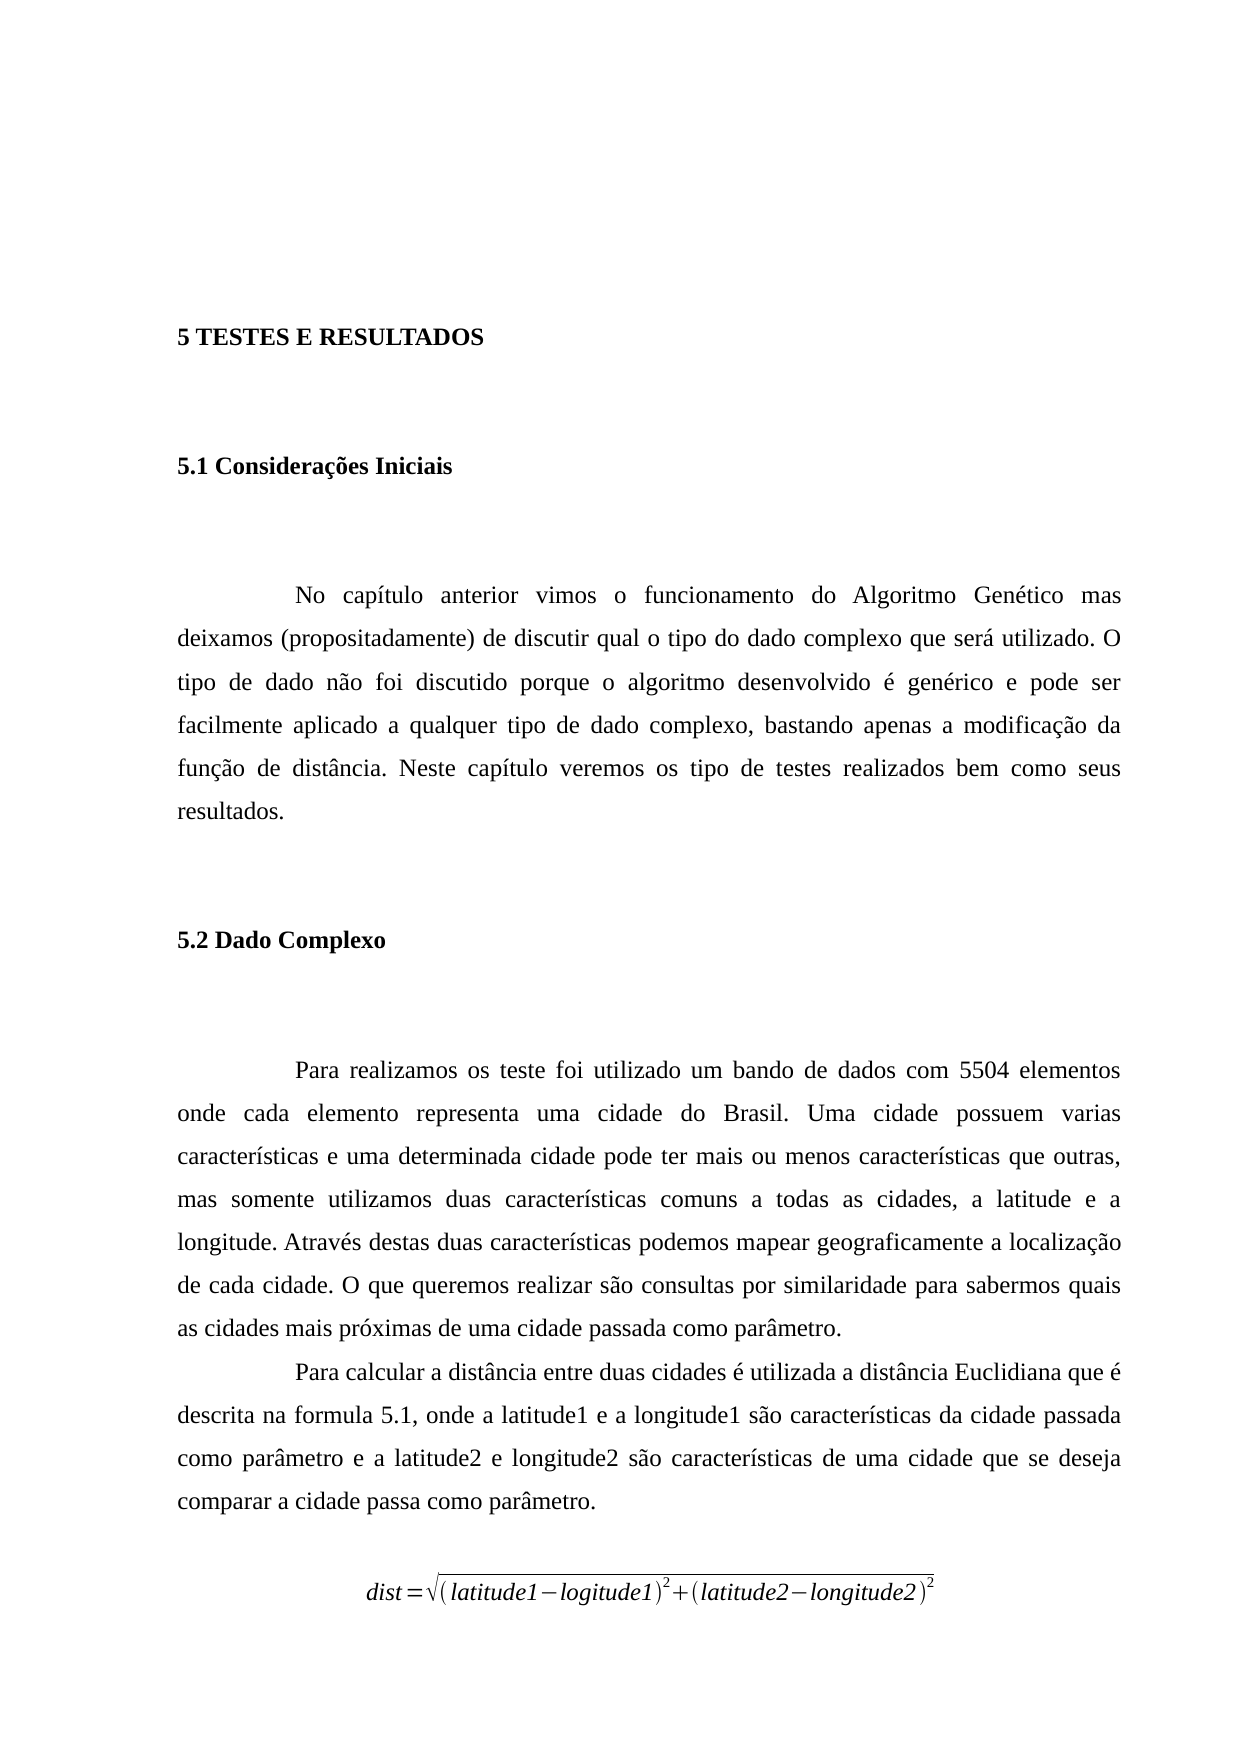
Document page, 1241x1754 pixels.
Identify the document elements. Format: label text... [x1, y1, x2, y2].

text Para realizamos os teste foi utilizado um bando de dados com 5504 elementos onde cada elemento representa uma cidade do Brasil. Uma cidade possuem varias características e uma determinada cidade pode ter mais ou menos características que outras, mas somente utilizamos duas características comuns a todas as cidades, a latitude e a longitude. Através destas duas características podemos mapear geograficamente a localização de cada cidade. O que queremos realizar são consultas por similaridade para sabermos quais as cidades mais próximas de uma cidade passada como parâmetro. [177, 1055, 1122, 1342]
text 5.1 Considerações Iniciais [177, 451, 1122, 480]
text No capítulo anterior vimos o funcionamento do Algoritmo Genético mas deixamos (propositadamente) de discutir qual o tipo do dado complexo que será utilizado. O tipo de dado não foi discutido porque o algoritmo desenvolvido é genérico e pode ser facilmente aplicado a qualquer tipo de dado complexo, bastando apenas a modificação da função de distância. Neste capítulo veremos os tipo de testes realizados bem como seus resultados. [177, 580, 1122, 825]
text 5.2 Dado Complexo [177, 925, 1122, 954]
text Para calcular a distância entre duas cidades é utilizada a distância Euclidiana que é descrita na formula 5.1, onde a latitude1 e a longitude1 são características da cidade passada como parâmetro e a latitude2 e longitude2 são características de uma cidade que se deseja comparar a cidade passa como parâmetro. [177, 1357, 1122, 1515]
text 5 TESTES E RESULTADOS [177, 322, 1122, 350]
